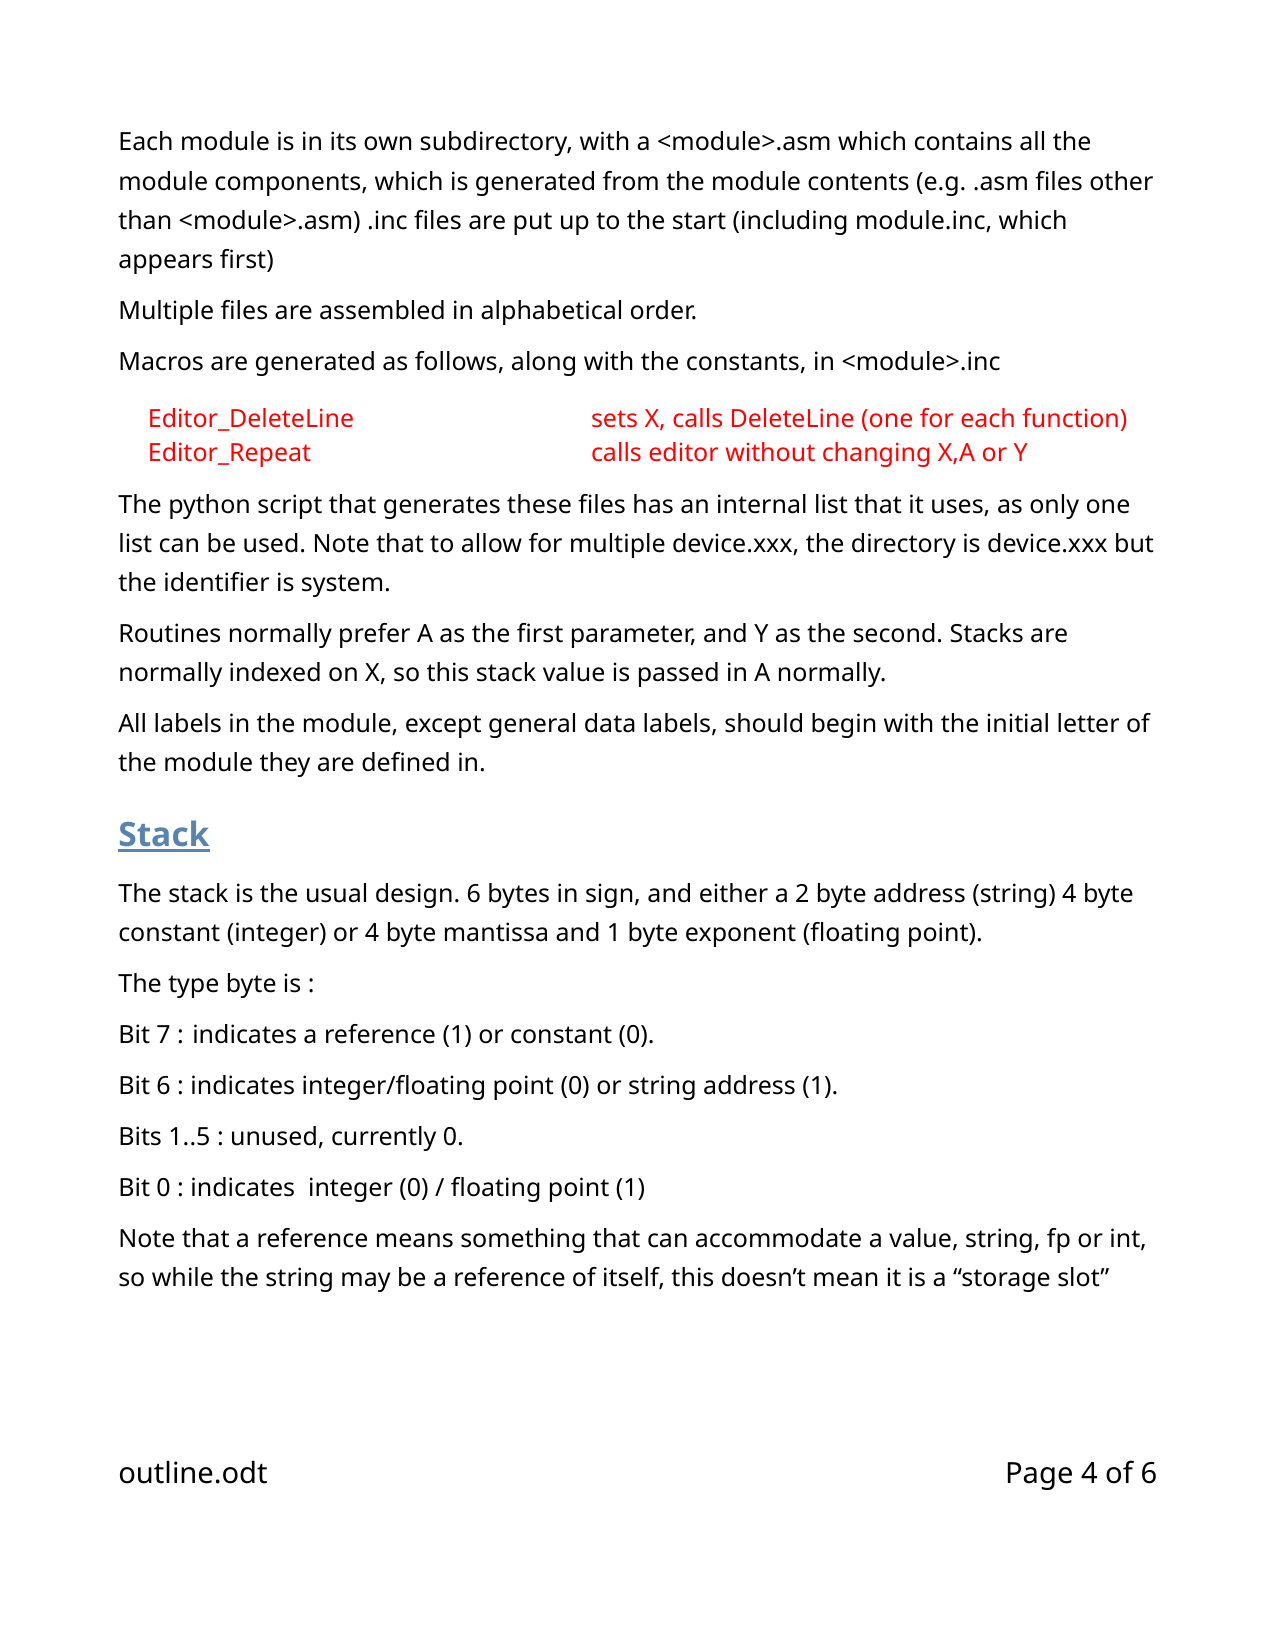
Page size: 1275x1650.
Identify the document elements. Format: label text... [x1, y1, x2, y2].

text Macros are generated as follows, along with the constants, in <module>.inc [118, 344, 1157, 378]
text Multiple files are assembled in alphabetical order. [118, 293, 1157, 327]
text The type byte is : [118, 965, 1157, 999]
text Bit 0 : indicates integer (0) / floating point (1) [118, 1169, 1157, 1204]
text Bit 6 : indicates integer/floating point (0) or string address (1). [118, 1067, 1157, 1102]
text Editor_Repeat calls editor without changing X,A or Y [148, 434, 1157, 469]
text The stack is the usual design. 6 bytes in sign, and either a 2 byte address (string) 4 byte constant (integer) or 4 byte mantissa and 1 byte exponent (floating point). [118, 875, 1157, 948]
text Editor_DeleteLine sets X, calls DeleteLine (one for each function) [148, 401, 1157, 434]
text All labels in the module, except general data labels, should begin with the initial letter of the module they are defined in. [118, 706, 1157, 779]
text Each module is in its own subdirectory, with a <module>.asm which contains all the module components, which is generated from the module contents (e.g. .asm files other than <module>.asm) .inc files are put up to the start (including module.inc, which appears first) [118, 124, 1157, 276]
text Bit 7 : indicates a reference (1) or constant (0). [118, 1016, 1157, 1051]
text Bits 1..5 : unused, currently 0. [118, 1118, 1157, 1153]
text Routines normally prefer A as the first parameter, and Y as the second. Stacks are normally indexed on X, so this stack value is passed in A normally. [118, 616, 1157, 689]
text The python script that generates these files has an internal list that it uses, as only one list can be used. Note that to allow for multiple device.xxx, the directory is device.xxx but the identifier is system. [118, 486, 1157, 599]
text Note that a reference means something that can accommodate a value, string, fp or int, so while the string may be a reference of itself, this doesn’t mean it is a “storage slot” [118, 1221, 1157, 1294]
subtitle Stack [118, 811, 1157, 857]
